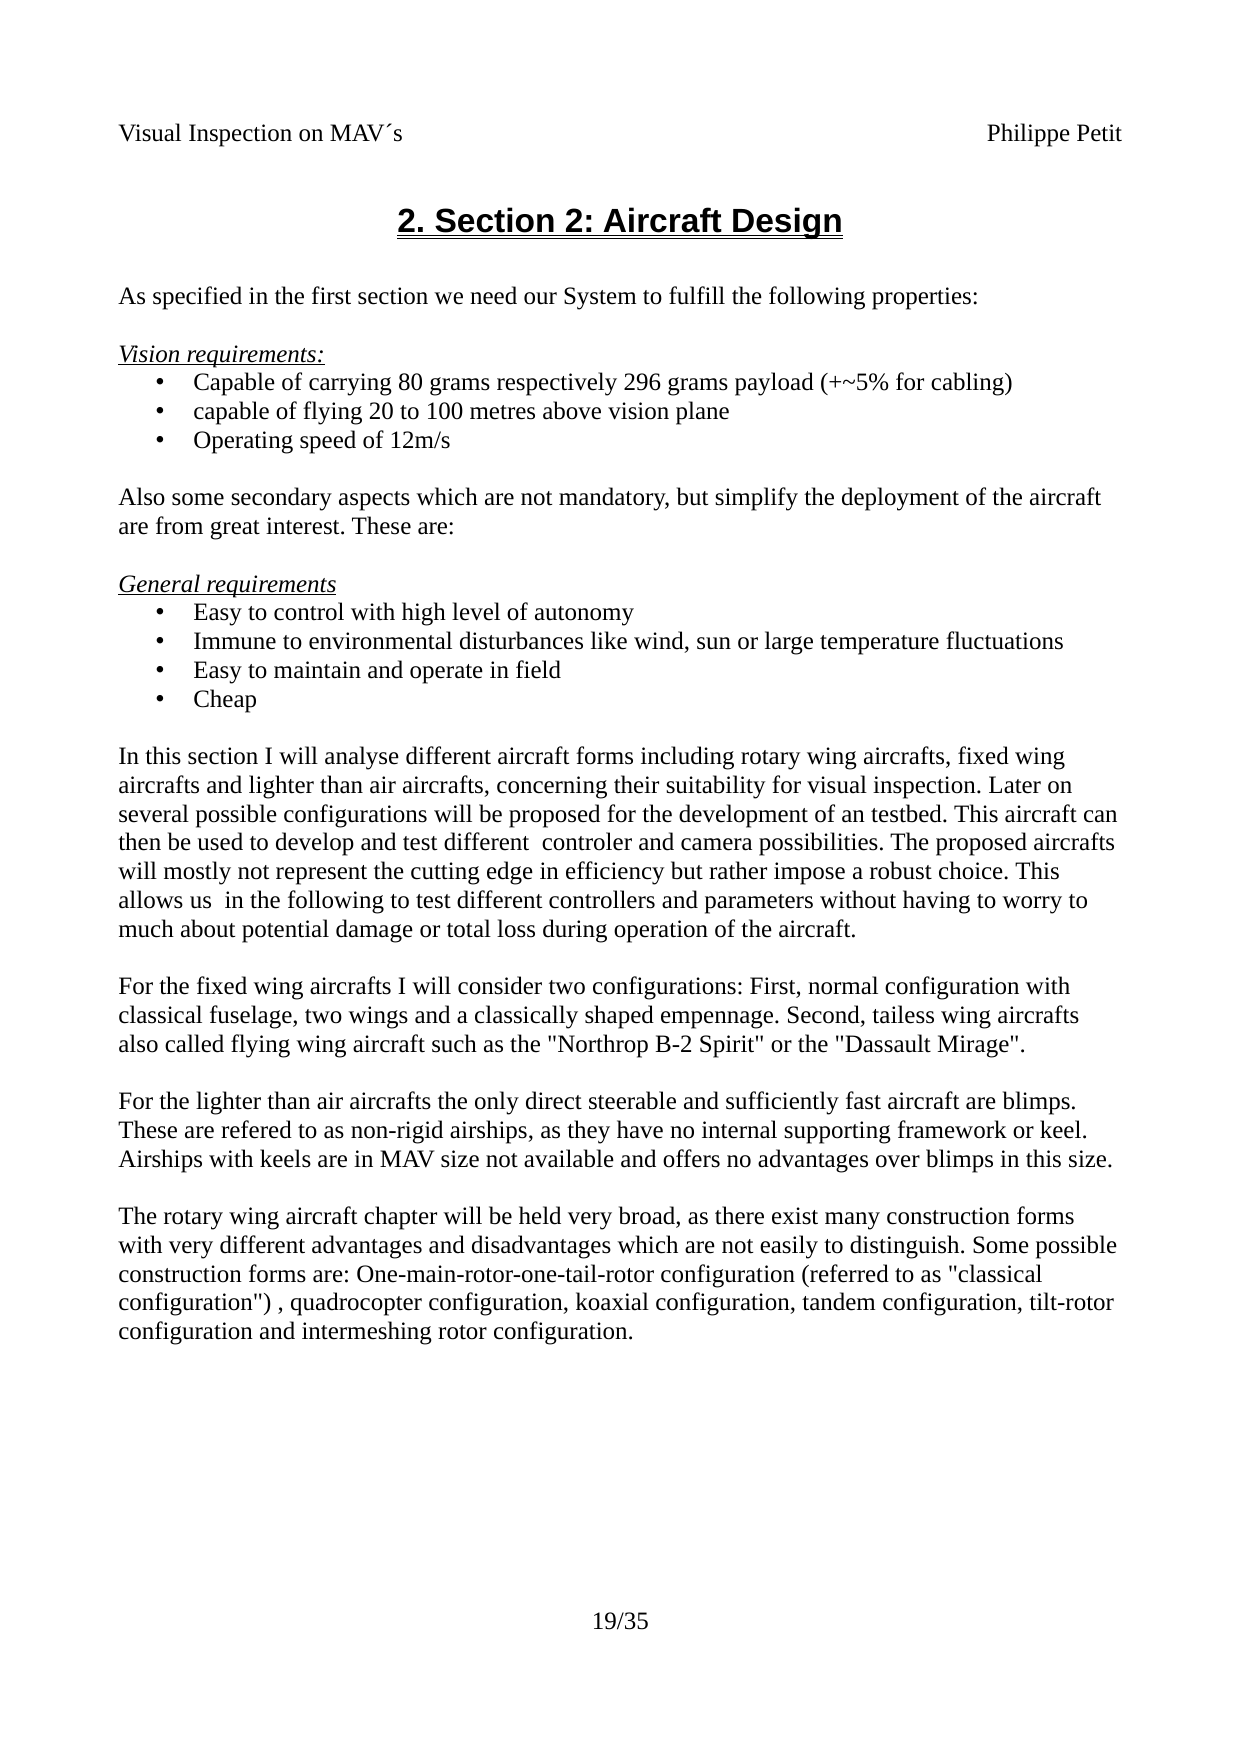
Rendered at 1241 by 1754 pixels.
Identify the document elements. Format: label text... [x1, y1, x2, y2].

text In this section I will analyse different aircraft forms including rotary wing aircrafts, fixed wing aircrafts and lighter than air aircrafts, concerning their suitability for visual inspection. Later on several possible configurations will be proposed for the development of an testbed. This aircraft can then be used to develop and test different controler and camera possibilities. The proposed aircrafts will mostly not represent the cutting edge in efficiency but rather impose a robust choice. This allows us in the following to test different controllers and parameters without having to worry to much about potential damage or total loss during operation of the aircraft. [118, 741, 1122, 942]
list Operating speed of 12m/s [156, 425, 1122, 454]
list Capable of carrying 80 grams respectively 296 grams payload (+~5% for cabling) [156, 367, 1122, 396]
text Vision requirements: [118, 339, 1122, 367]
text For the lighter than air aircrafts the only direct steerable and sufficiently fast aircraft are blimps. These are refered to as non-rigid airships, as they have no internal supporting framework or keel. Airships with keels are in MAV size not available and offers no advantages over blimps in this size. [118, 1086, 1122, 1172]
list Cheap [156, 684, 1122, 712]
subtitle 2. Section 2: Aircraft Design [118, 201, 1122, 240]
text The rotary wing aircraft chapter will be held very broad, as there exist many construction forms with very different advantages and disadvantages which are not easily to distinguish. Some possible construction forms are: One-main-rotor-one-tail-rotor configuration (referred to as "classical configuration") , quadrocopter configuration, koaxial configuration, tandem configuration, tilt-rotor configuration and intermeshing rotor configuration. [118, 1201, 1122, 1345]
list Easy to maintain and operate in field [156, 655, 1122, 684]
list capable of flying 20 to 100 metres above vision plane [156, 396, 1122, 425]
list Easy to control with high level of autonomy [156, 597, 1122, 626]
list Immune to environmental disturbances like wind, sun or large temperature fluctuations [156, 626, 1122, 655]
text For the fixed wing aircrafts I will consider two configurations: First, normal configuration with classical fuselage, two wings and a classically shaped empennage. Second, tailess wing aircrafts also called flying wing aircraft such as the "Northrop B-2 Spirit" or the "Dassault Mirage". [118, 971, 1122, 1057]
text General requirements [118, 569, 1122, 597]
text As specified in the first section we need our System to fulfill the following properties: [118, 281, 1122, 310]
text Also some secondary aspects which are not mandatory, but simplify the deployment of the aircraft are from great interest. These are: [118, 482, 1122, 540]
